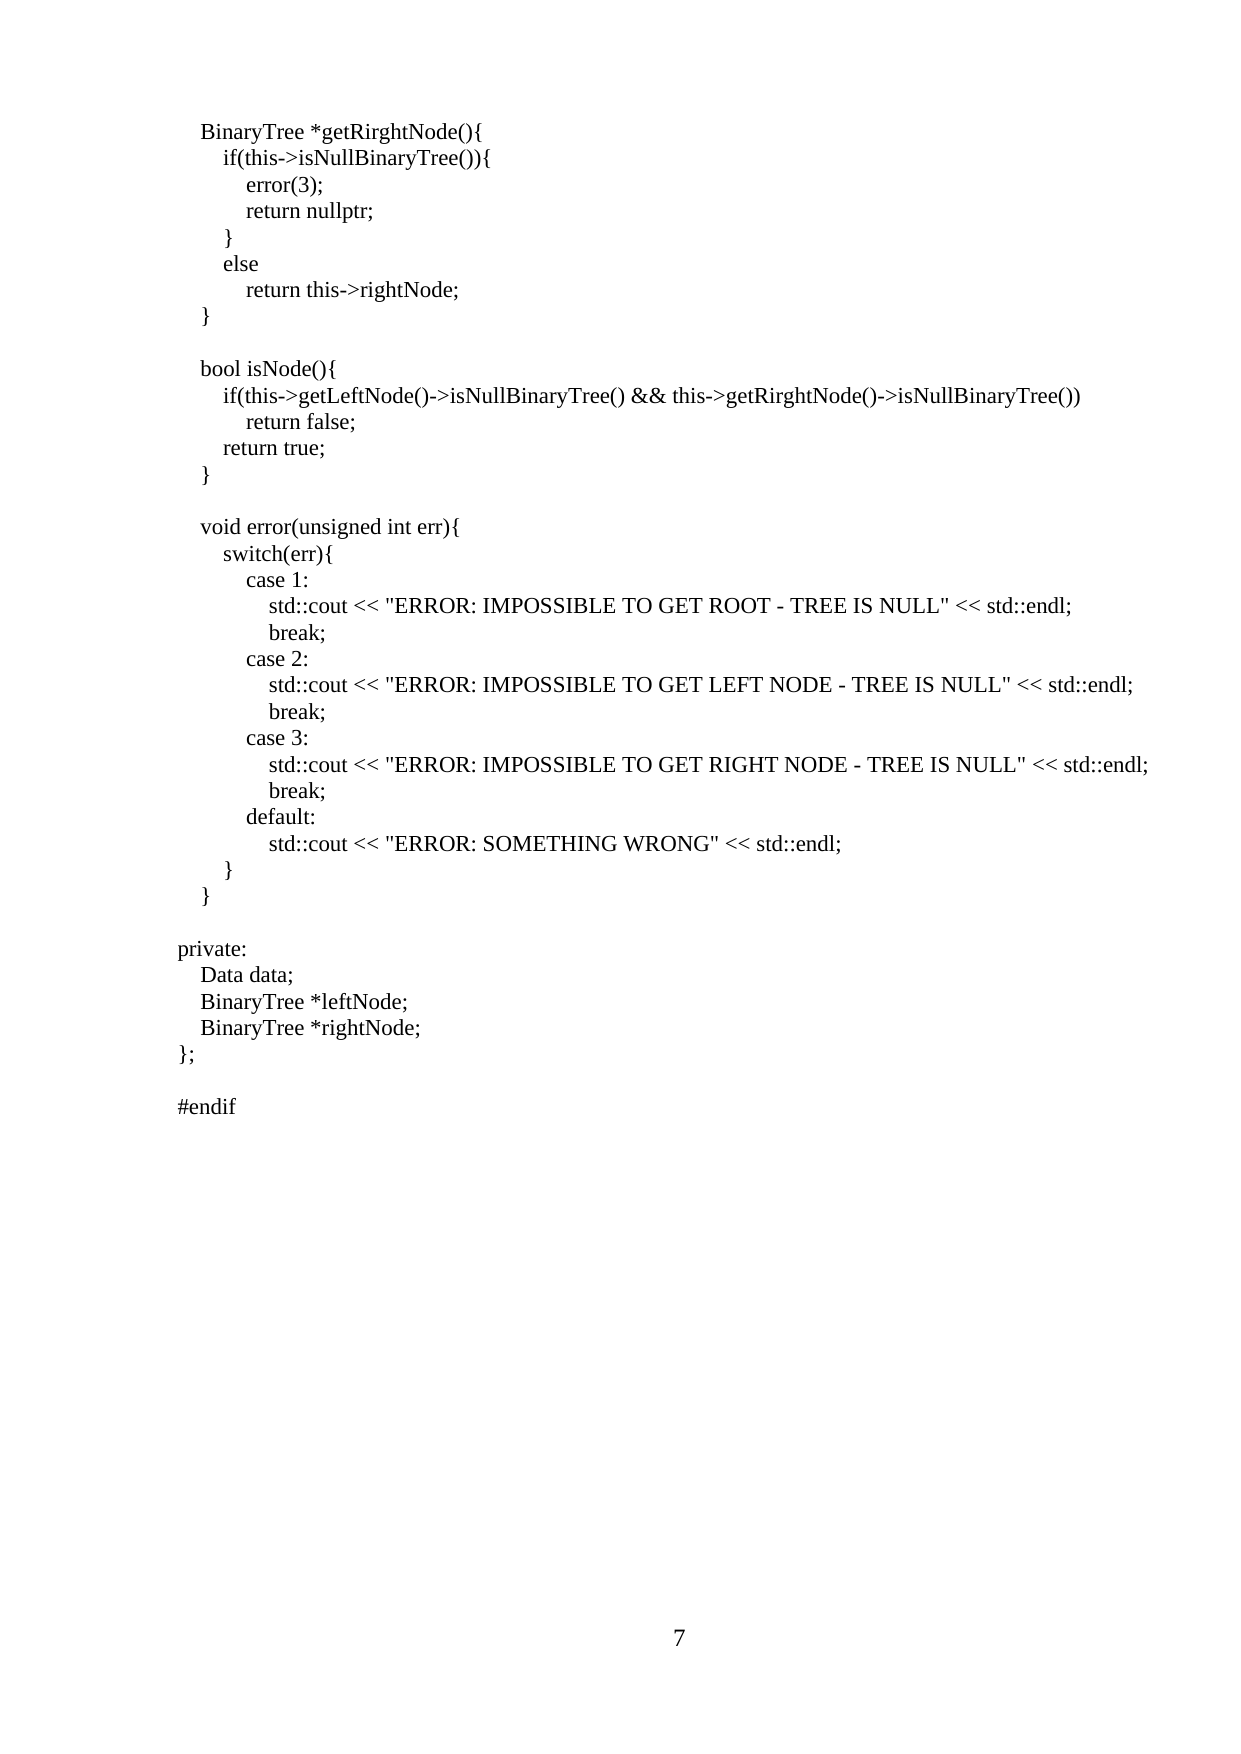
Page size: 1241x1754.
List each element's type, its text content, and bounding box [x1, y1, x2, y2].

text std::cout << "ERROR: SOMETHING WRONG" << std::endl; [177, 830, 1181, 856]
text bool isNode(){ [177, 355, 1181, 382]
text }; [177, 1041, 1181, 1067]
text else [177, 250, 1181, 276]
text return nullptr; [177, 197, 1181, 223]
text case 1: [177, 566, 1181, 592]
text default: [177, 803, 1181, 830]
text return this->rightNode; [177, 276, 1181, 303]
text BinaryTree *getRirghtNode(){ [177, 118, 1181, 144]
text Data data; [177, 961, 1181, 988]
text case 2: [177, 645, 1181, 672]
text std::cout << "ERROR: IMPOSSIBLE TO GET ROOT - TREE IS NULL" << std::endl; [177, 592, 1181, 619]
text if(this->isNullBinaryTree()){ [177, 144, 1181, 171]
text #endif [177, 1093, 1181, 1119]
text } [177, 223, 1181, 250]
text break; [177, 619, 1181, 645]
text } [177, 303, 1181, 329]
text if(this->getLeftNode()->isNullBinaryTree() && this->getRirghtNode()->isNullBinaryTree()) [177, 382, 1181, 408]
text void error(unsigned int err){ [177, 513, 1181, 540]
text break; [177, 698, 1181, 724]
text std::cout << "ERROR: IMPOSSIBLE TO GET RIGHT NODE - TREE IS NULL" << std::endl; [177, 751, 1181, 777]
text } [177, 461, 1181, 487]
text return false; [177, 408, 1181, 434]
text switch(err){ [177, 540, 1181, 566]
text std::cout << "ERROR: IMPOSSIBLE TO GET LEFT NODE - TREE IS NULL" << std::endl; [177, 672, 1181, 698]
text } [177, 856, 1181, 882]
text return true; [177, 434, 1181, 461]
text } [177, 882, 1181, 909]
text break; [177, 777, 1181, 803]
text BinaryTree *leftNode; [177, 988, 1181, 1014]
text case 3: [177, 724, 1181, 751]
text error(3); [177, 171, 1181, 197]
text private: [177, 935, 1181, 961]
text BinaryTree *rightNode; [177, 1014, 1181, 1041]
